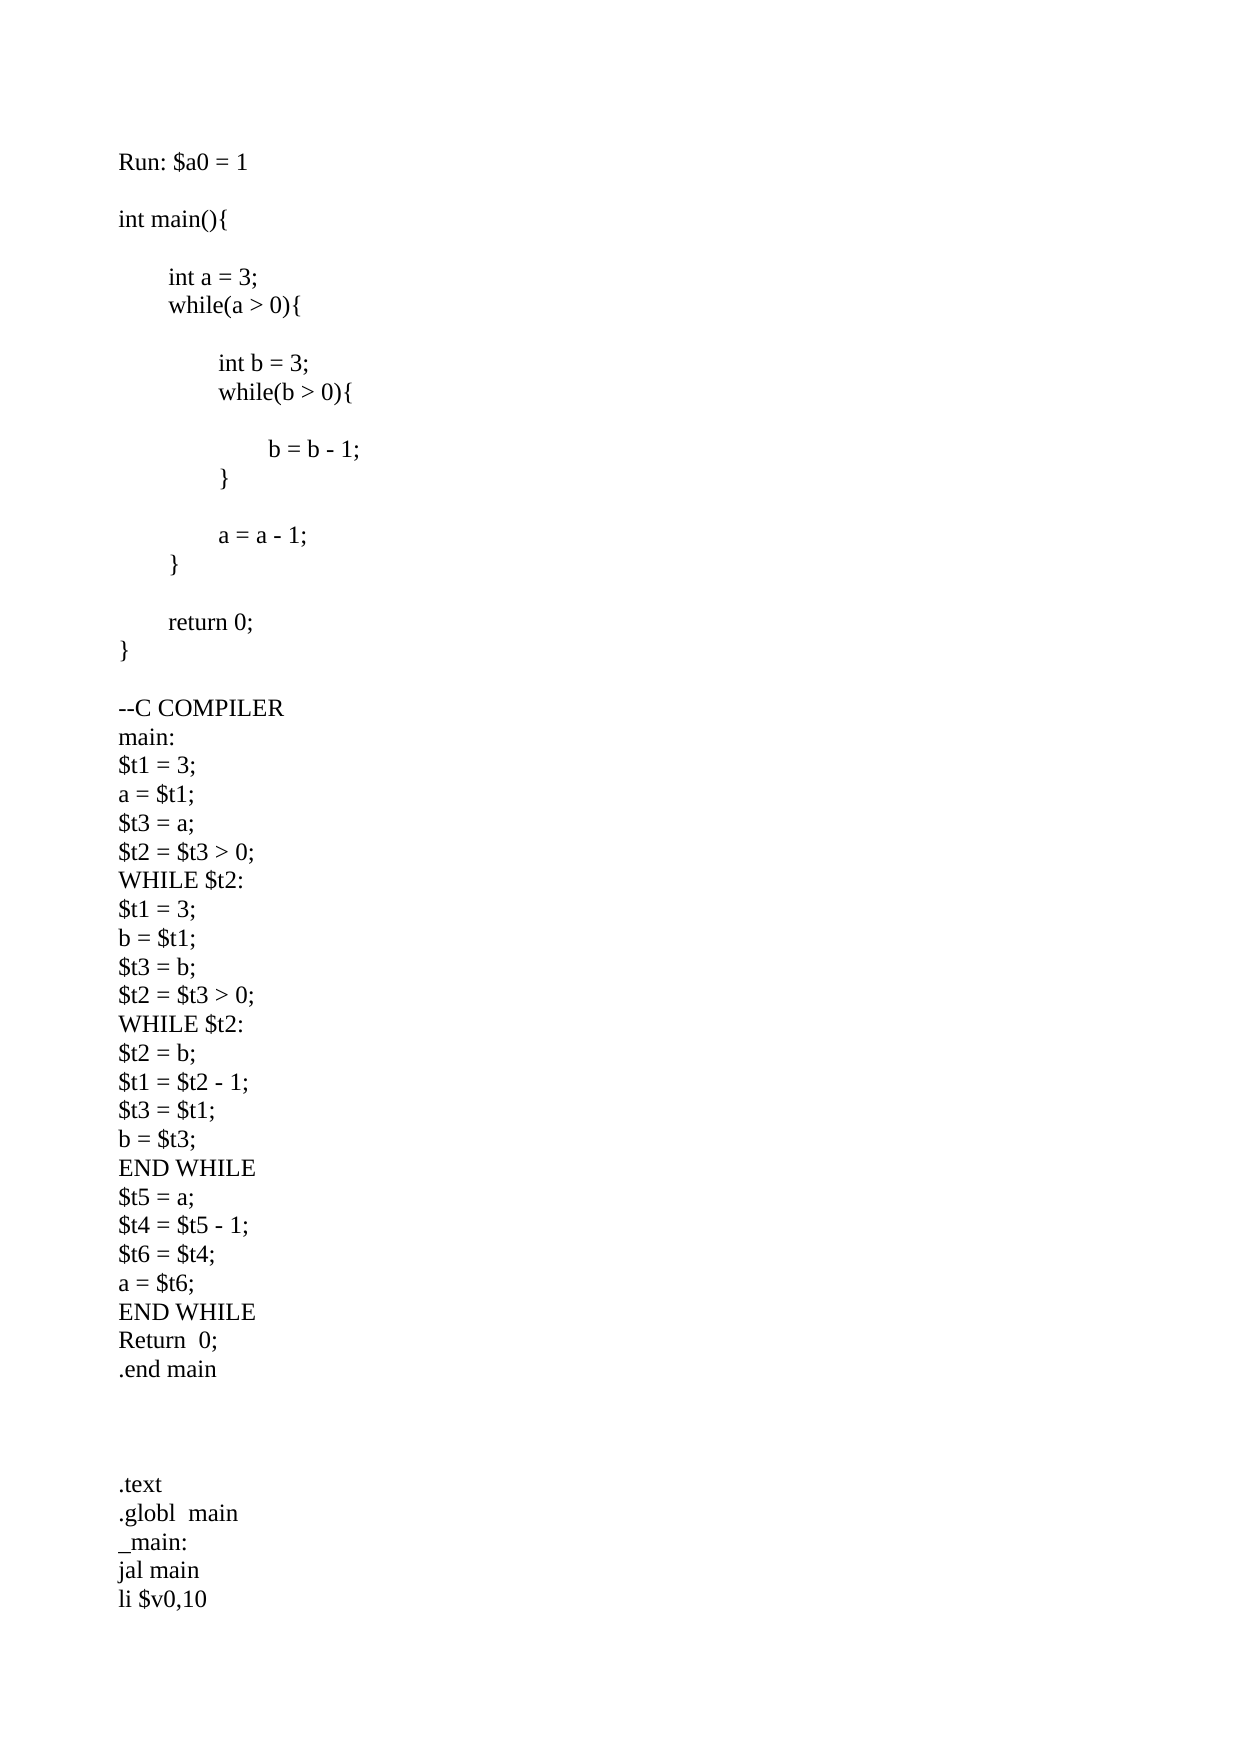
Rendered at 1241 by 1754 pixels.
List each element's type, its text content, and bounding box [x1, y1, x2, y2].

text $t2 = b; [118, 1038, 1122, 1067]
text while(a > 0){ [118, 291, 1122, 319]
text } [118, 636, 1122, 664]
text $t4 = $t5 - 1; [118, 1211, 1122, 1239]
text WHILE $t2: [118, 866, 1122, 894]
text WHILE $t2: [118, 1009, 1122, 1038]
text int a = 3; [118, 262, 1122, 291]
text b = $t1; [118, 923, 1122, 952]
text END WHILE [118, 1297, 1122, 1326]
text b = $t3; [118, 1124, 1122, 1153]
text $t5 = a; [118, 1182, 1122, 1211]
text Run: $a0 = 1 [118, 147, 1122, 176]
text .text [118, 1469, 1122, 1498]
text $t3 = $t1; [118, 1096, 1122, 1124]
text .end main [118, 1354, 1122, 1383]
text $t2 = $t3 > 0; [118, 981, 1122, 1009]
text $t6 = $t4; [118, 1239, 1122, 1268]
text $t3 = a; [118, 808, 1122, 837]
text a = a - 1; [118, 521, 1122, 549]
text while(b > 0){ [118, 377, 1122, 406]
text } [118, 549, 1122, 578]
text return 0; [118, 607, 1122, 636]
text } [118, 463, 1122, 492]
text int main(){ [118, 204, 1122, 233]
text b = b - 1; [118, 434, 1122, 463]
text $t2 = $t3 > 0; [118, 837, 1122, 866]
text main: [118, 722, 1122, 751]
text $t1 = 3; [118, 894, 1122, 923]
text a = $t6; [118, 1268, 1122, 1297]
text END WHILE [118, 1153, 1122, 1182]
text jal main [118, 1556, 1122, 1584]
text $t1 = 3; [118, 751, 1122, 779]
text $t1 = $t2 - 1; [118, 1067, 1122, 1096]
text _main: [118, 1527, 1122, 1556]
text a = $t1; [118, 779, 1122, 808]
text int b = 3; [118, 348, 1122, 377]
text $t3 = b; [118, 952, 1122, 981]
text --C COMPILER [118, 693, 1122, 722]
text li $v0,10 [118, 1584, 1122, 1613]
text Return 0; [118, 1326, 1122, 1354]
text .globl main [118, 1498, 1122, 1527]
